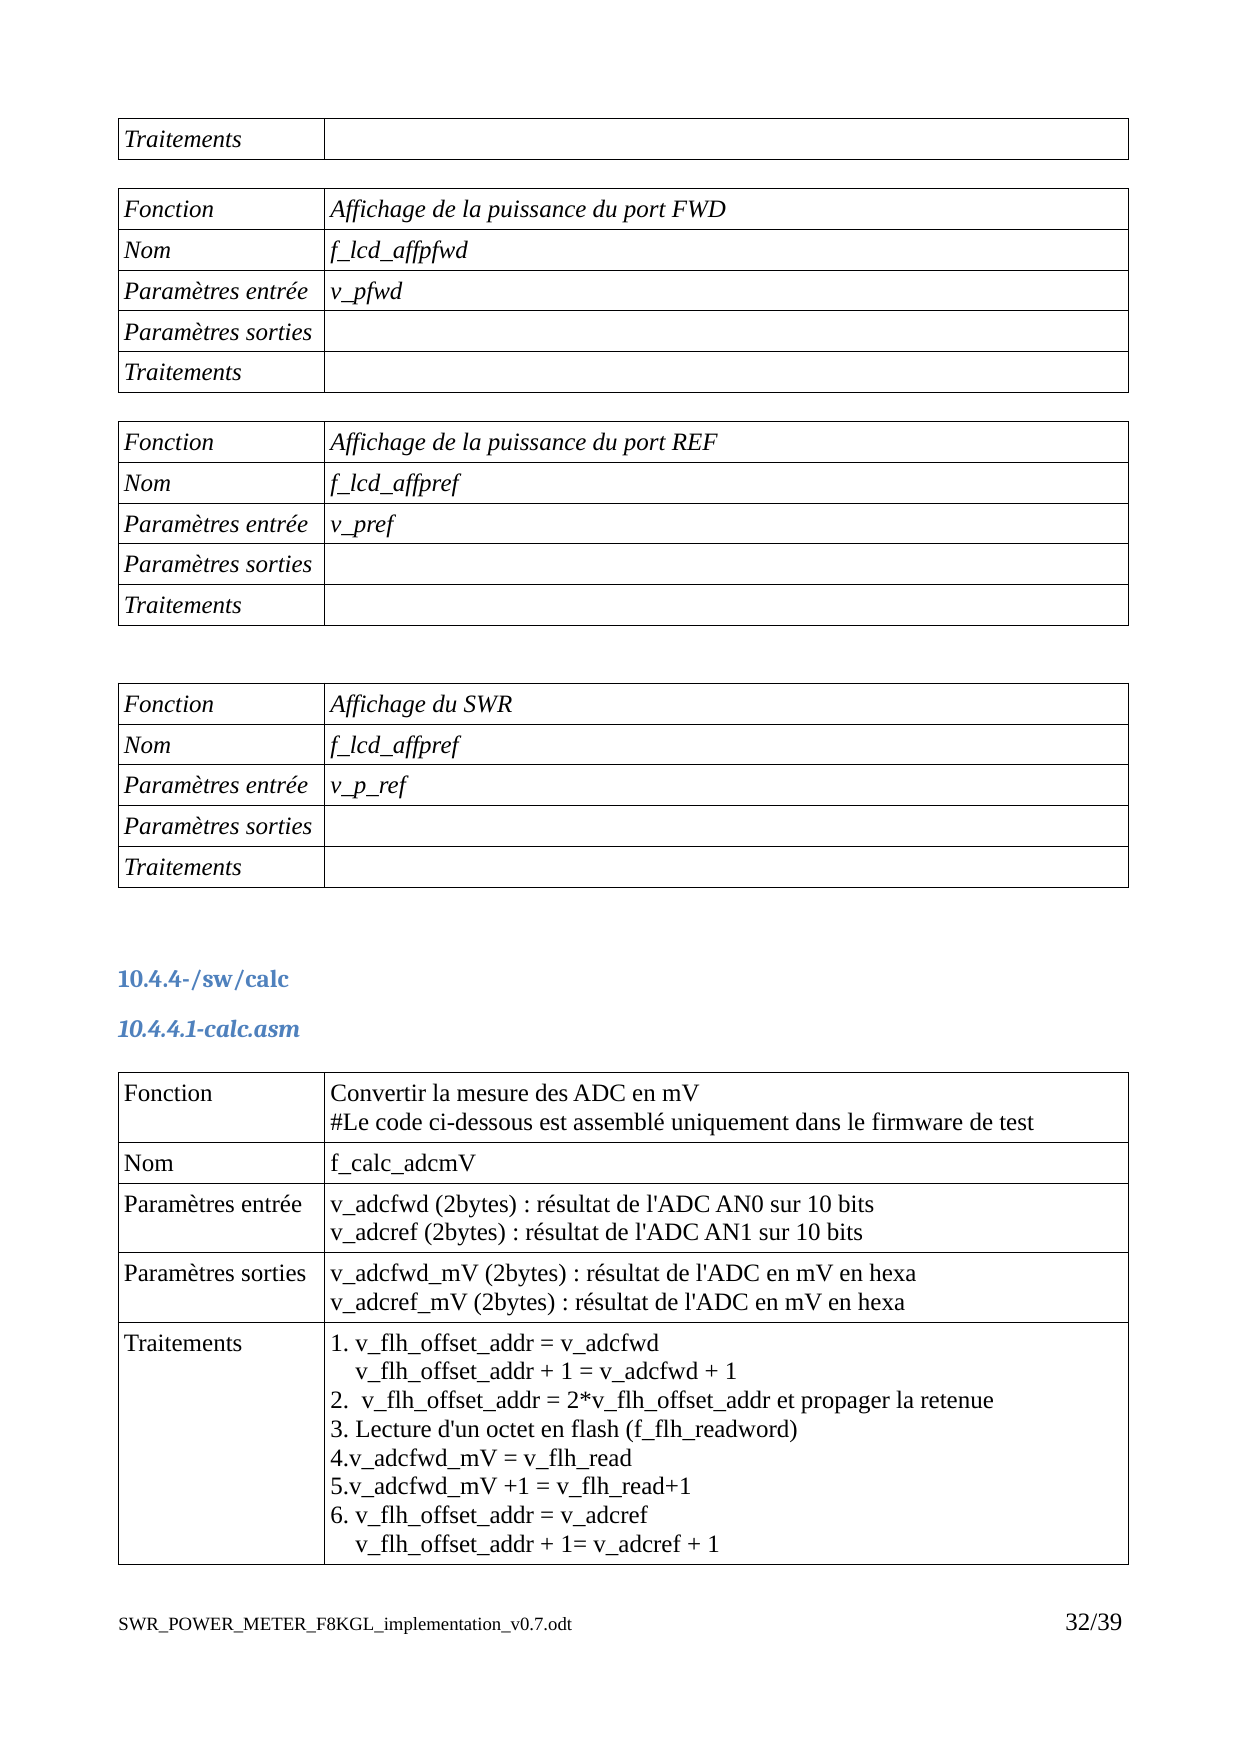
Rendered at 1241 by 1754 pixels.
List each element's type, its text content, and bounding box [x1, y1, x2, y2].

table_header Fonction [119, 422, 324, 462]
table_cell Paramètres entrée [119, 1184, 324, 1252]
table_cell 1. v_flh_offset_addr = v_adcfwd v_flh_offset_addr + 1 = v_adcfwd + 1 2. v_flh_offset_addr = 2*v_flh_offset_addr et propager la retenue 3. Lecture d'un octet en flash (f_flh_readword) 4.v_adcfwd_mV = v_flh_read 5.v_adcfwd_mV +1 = v_flh_read+1 6. v_flh_offset_addr = v_adcref v_flh_offset_addr + 1= v_adcref + 1 [325, 1323, 1128, 1563]
table_cell Traitements [119, 119, 324, 159]
subtitle 10.4.4.1-calc.asm [118, 1015, 1122, 1043]
table_cell [325, 585, 1128, 625]
table_cell Paramètres entrée [119, 765, 324, 805]
table_header Fonction [119, 1073, 324, 1142]
table_cell f_calc_adcmV [325, 1143, 1128, 1182]
table_cell Paramètres sorties [119, 544, 324, 584]
table_cell Paramètres sorties [119, 806, 324, 846]
table_cell Paramètres entrée [119, 504, 324, 543]
table_cell Traitements [119, 585, 324, 625]
table_cell Traitements [119, 352, 324, 392]
table_cell Traitements [119, 1323, 324, 1563]
table_cell v_p_ref [325, 765, 1128, 805]
table_header Affichage de la puissance du port REF [325, 422, 1128, 462]
table_header Convertir la mesure des ADC en mV #Le code ci-dessous est assemblé uniquement dans le firmware de test [325, 1073, 1128, 1142]
table_cell v_adcfwd_mV (2bytes) : résultat de l'ADC en mV en hexa v_adcref_mV (2bytes) : résultat de l'ADC en mV en hexa [325, 1253, 1128, 1321]
table_cell [325, 352, 1128, 392]
table_cell Paramètres entrée [119, 271, 324, 310]
table_cell v_adcfwd (2bytes) : résultat de l'ADC AN0 sur 10 bits v_adcref (2bytes) : résultat de l'ADC AN1 sur 10 bits [325, 1184, 1128, 1252]
table_header Affichage de la puissance du port FWD [325, 189, 1128, 229]
table_cell f_lcd_affpref [325, 725, 1128, 764]
table_header Affichage du SWR [325, 684, 1128, 723]
table_cell Nom [119, 230, 324, 269]
table_cell [325, 311, 1128, 351]
table_cell Paramètres sorties [119, 311, 324, 351]
subtitle 10.4.4-/sw/calc [118, 965, 1122, 994]
table_cell Nom [119, 463, 324, 502]
table_cell f_lcd_affpref [325, 463, 1128, 502]
table_cell Traitements [119, 847, 324, 886]
table_cell Paramètres sorties [119, 1253, 324, 1321]
table_cell [325, 806, 1128, 846]
table_cell v_pfwd [325, 271, 1128, 310]
table_cell f_lcd_affpfwd [325, 230, 1128, 269]
table_header Fonction [119, 684, 324, 723]
table_cell Nom [119, 1143, 324, 1182]
table_cell [325, 119, 1128, 159]
table_cell [325, 847, 1128, 886]
table_cell [325, 544, 1128, 584]
table_cell Nom [119, 725, 324, 764]
table_header Fonction [119, 189, 324, 229]
table_cell v_pref [325, 504, 1128, 543]
